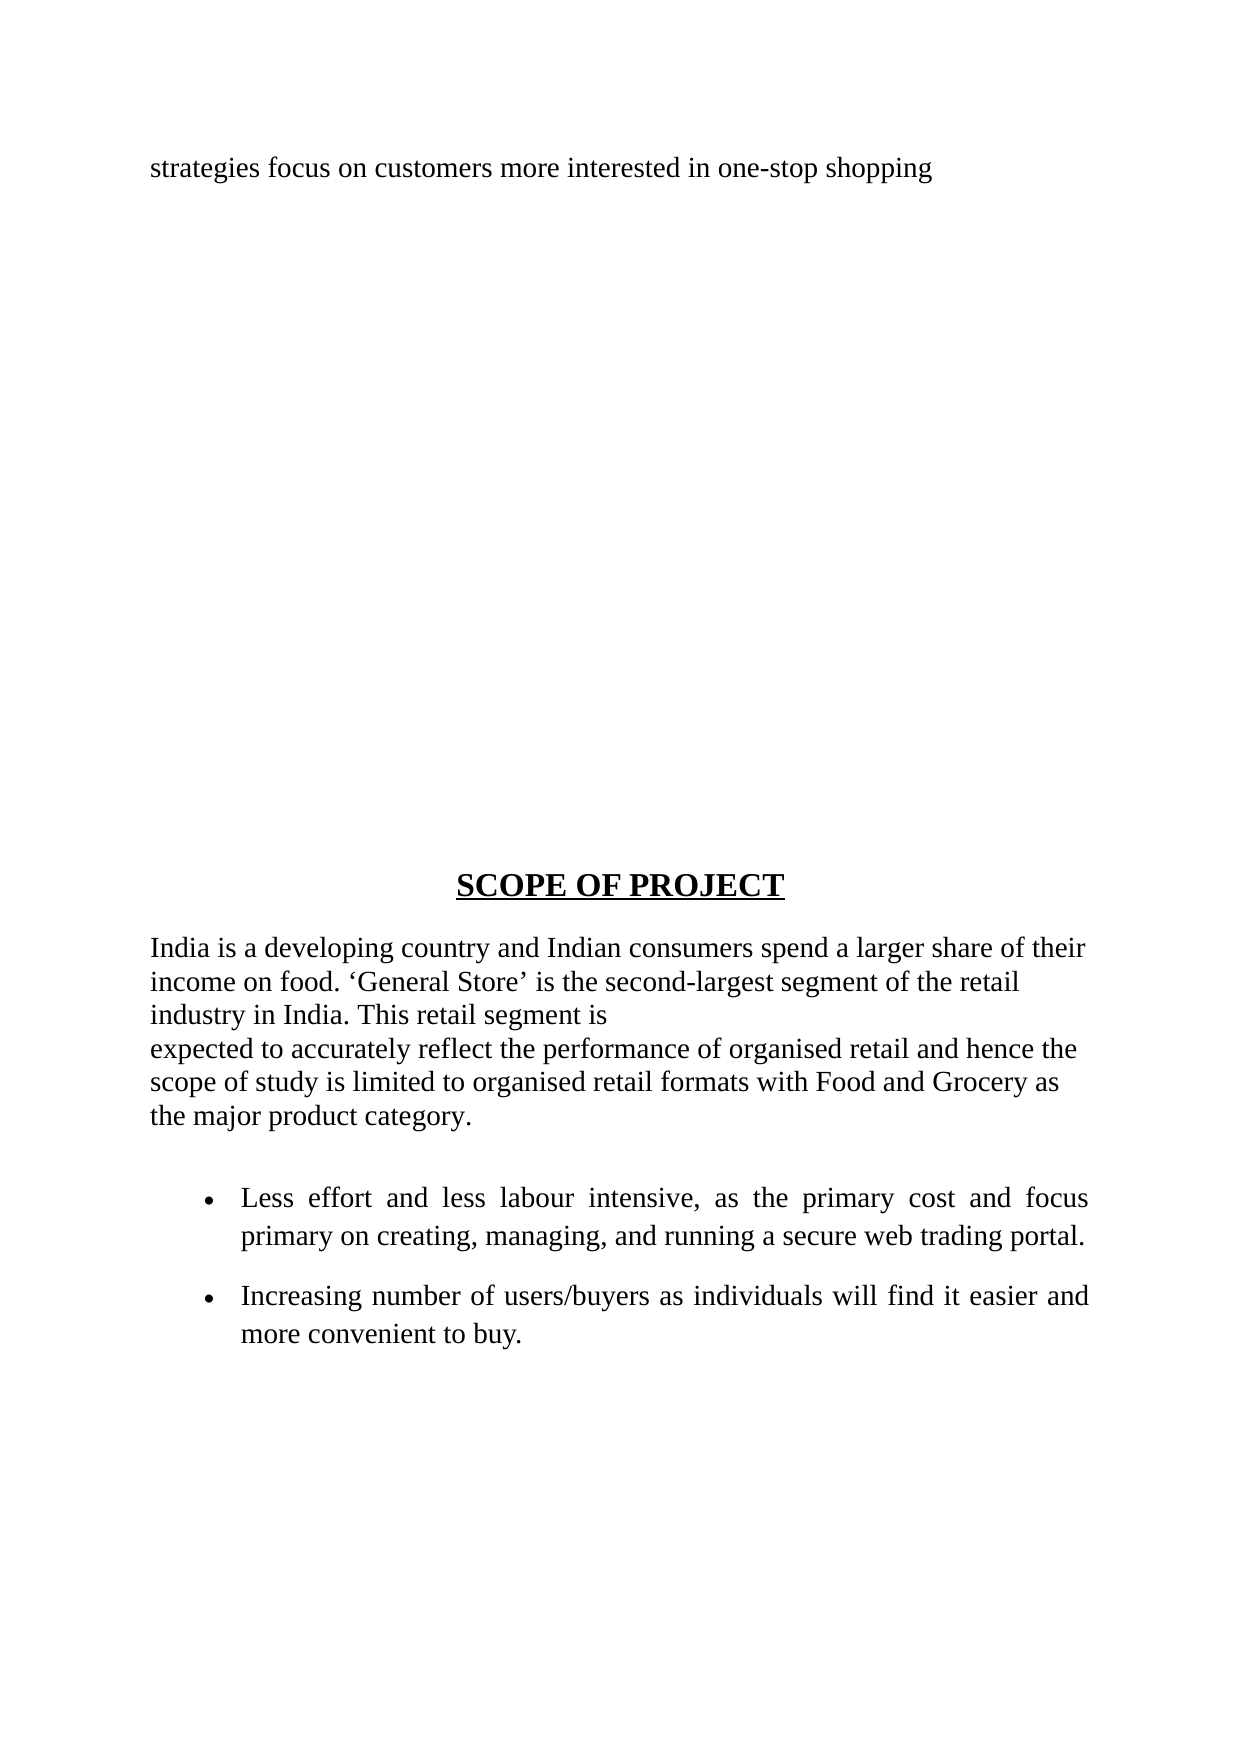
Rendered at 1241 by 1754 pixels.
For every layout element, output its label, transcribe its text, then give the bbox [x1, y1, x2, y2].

list Less effort and less labour intensive, as the primary cost and focus primary on creating, managing, and running a secure web trading portal. [203, 1180, 1090, 1252]
text strategies focus on customers more interested in one-stop shopping [150, 150, 1090, 183]
list Increasing number of users/buyers as individuals will find it easier and more convenient to buy. [203, 1278, 1090, 1350]
text SCOPE OF PROJECT [150, 865, 1090, 904]
text expected to accurately reflect the performance of organised retail and hence the scope of study is limited to organised retail formats with Food and Grocery as the major product category. [150, 1031, 1090, 1131]
text India is a developing country and Indian consumers spend a larger share of their income on food. ‘General Store’ is the second-largest segment of the retail industry in India. This retail segment is [150, 930, 1090, 1031]
